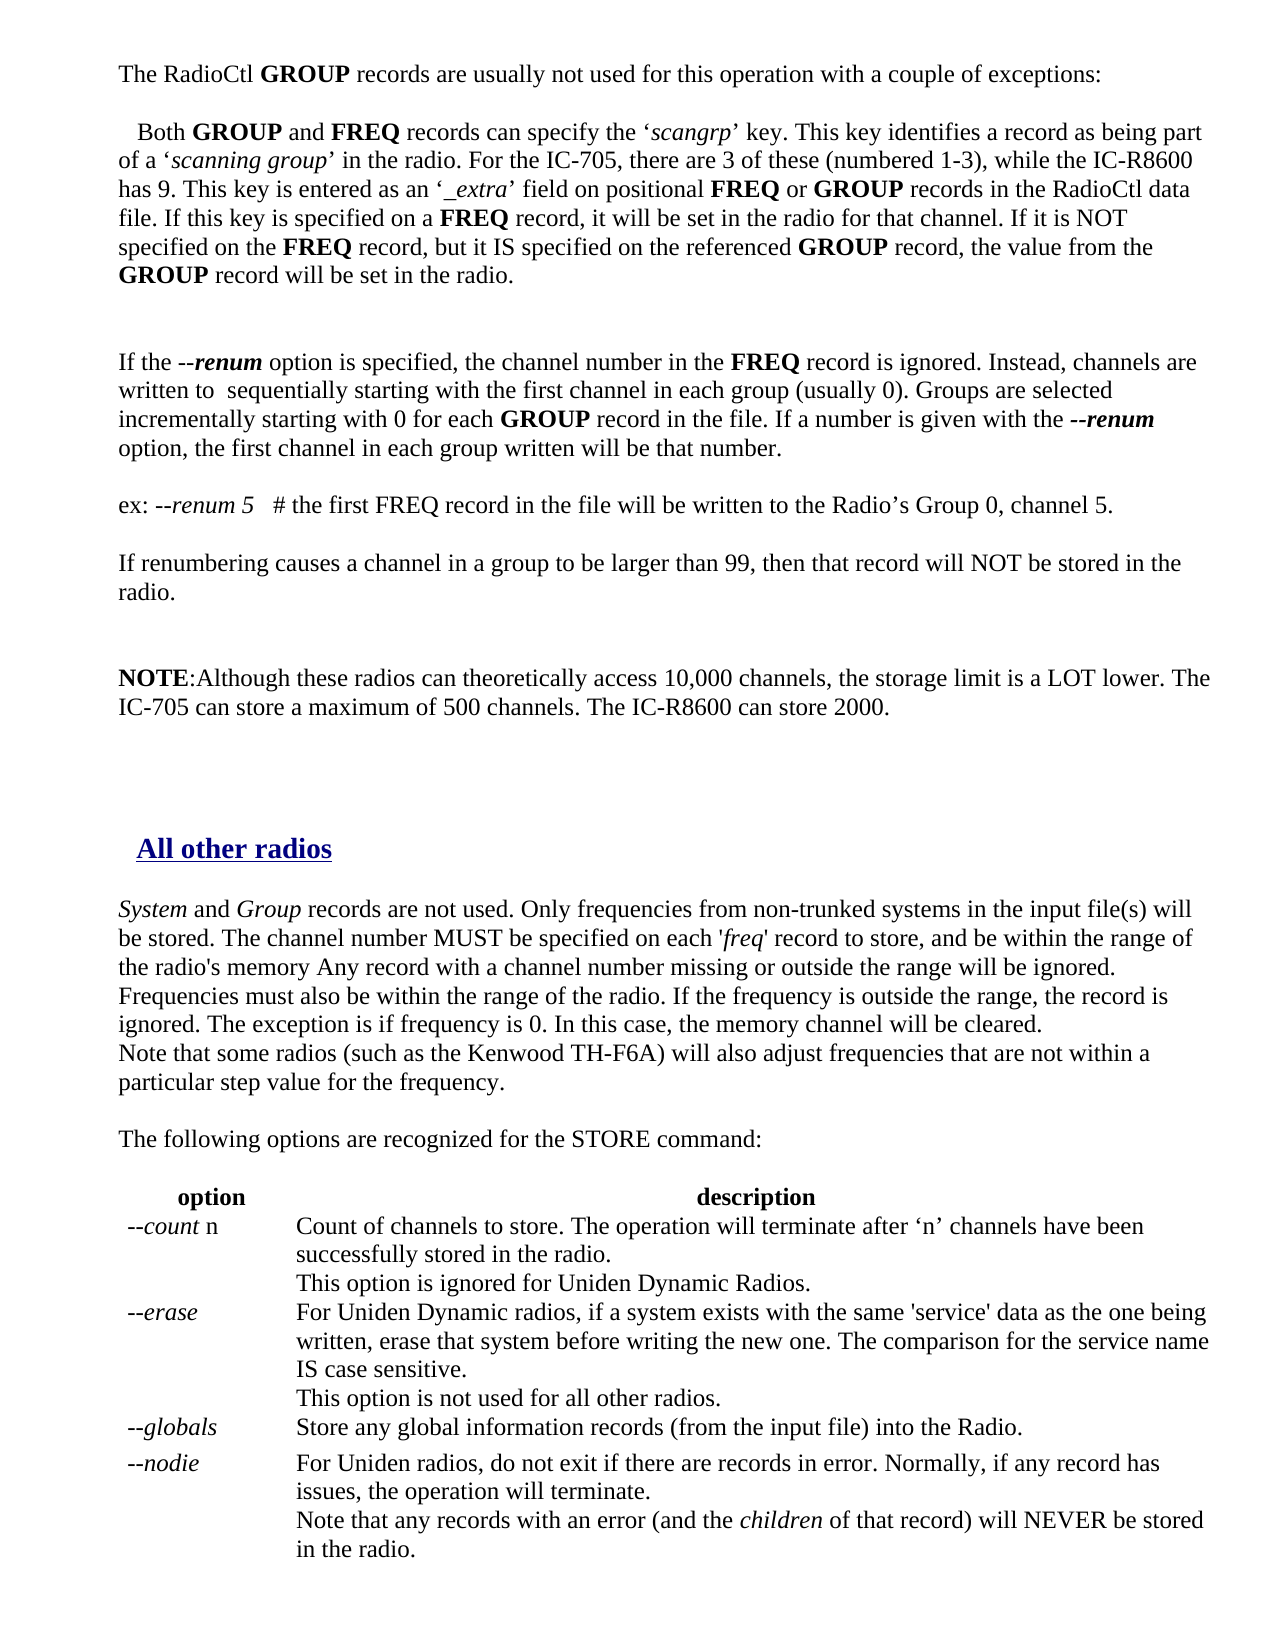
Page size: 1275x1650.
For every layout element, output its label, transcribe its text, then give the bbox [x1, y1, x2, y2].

table_cell Store any global information records (from the input file) into the Radio. [296, 1412, 1217, 1448]
table_cell For Uniden Dynamic radios, if a system exists with the same 'service' data as the one being written, erase that system before writing the new one. The comparison for the service name IS case sensitive. This option is not used for all other radios. [296, 1297, 1217, 1412]
table_cell --count n [127, 1211, 296, 1297]
table_cell For Uniden radios, do not exit if there are records in error. Normally, if any record has issues, the operation will terminate. Note that any records with an error (and the children of that record) will NEVER be stored in the radio. [296, 1448, 1217, 1563]
table_header option [127, 1182, 296, 1211]
table_cell --nodie [127, 1448, 296, 1563]
text Both GROUP and FREQ records can specify the ‘scangrp’ key. This key identifies a record as being part of a ‘scanning group’ in the radio. For the IC-705, there are 3 of these (numbered 1-3), while the IC-R8600 has 9. This key is entered as an ‘_extra’ field on positional FREQ or GROUP records in the RadioCtl data file. If this key is specified on a FREQ record, it will be set in the radio for that channel. If it is NOT specified on the FREQ record, but it IS specified on the referenced GROUP record, the value from the GROUP record will be set in the radio. [118, 117, 1216, 289]
subtitle All other radios [136, 832, 1216, 865]
text System and Group records are not used. Only frequencies from non-trunked systems in the input file(s) will be stored. The channel number MUST be specified on each 'freq' record to store, and be within the range of the radio's memory Any record with a channel number missing or outside the range will be ignored. [118, 894, 1216, 981]
text If the --renum option is specified, the channel number in the FREQ record is ignored. Instead, channels are written to sequentially starting with the first channel in each group (usually 0). Groups are selected incrementally starting with 0 for each GROUP record in the file. If a number is given with the --renum option, the first channel in each group written will be that number. [118, 347, 1216, 462]
text The following options are recognized for the STORE command: [118, 1124, 1216, 1153]
text NOTE:Although these radios can theoretically access 10,000 channels, the storage limit is a LOT lower. The IC-705 can store a maximum of 500 channels. The IC-R8600 can store 2000. [118, 663, 1216, 720]
text Note that some radios (such as the Kenwood TH-F6A) will also adjust frequencies that are not within a particular step value for the frequency. [118, 1038, 1216, 1096]
text The RadioCtl GROUP records are usually not used for this operation with a couple of exceptions: [118, 59, 1216, 88]
table_cell --globals [127, 1412, 296, 1448]
text ex: --renum 5 # the first FREQ record in the file will be written to the Radio’s Group 0, channel 5. [118, 490, 1216, 519]
table_cell Count of channels to store. The operation will terminate after ‘n’ channels have been successfully stored in the radio. This option is ignored for Uniden Dynamic Radios. [296, 1211, 1217, 1297]
text Frequencies must also be within the range of the radio. If the frequency is outside the range, the record is ignored. The exception is if frequency is 0. In this case, the memory channel will be cleared. [118, 981, 1216, 1038]
text If renumbering causes a channel in a group to be larger than 99, then that record will NOT be stored in the radio. [118, 548, 1216, 605]
table_cell --erase [127, 1297, 296, 1412]
table_header description [296, 1182, 1217, 1211]
